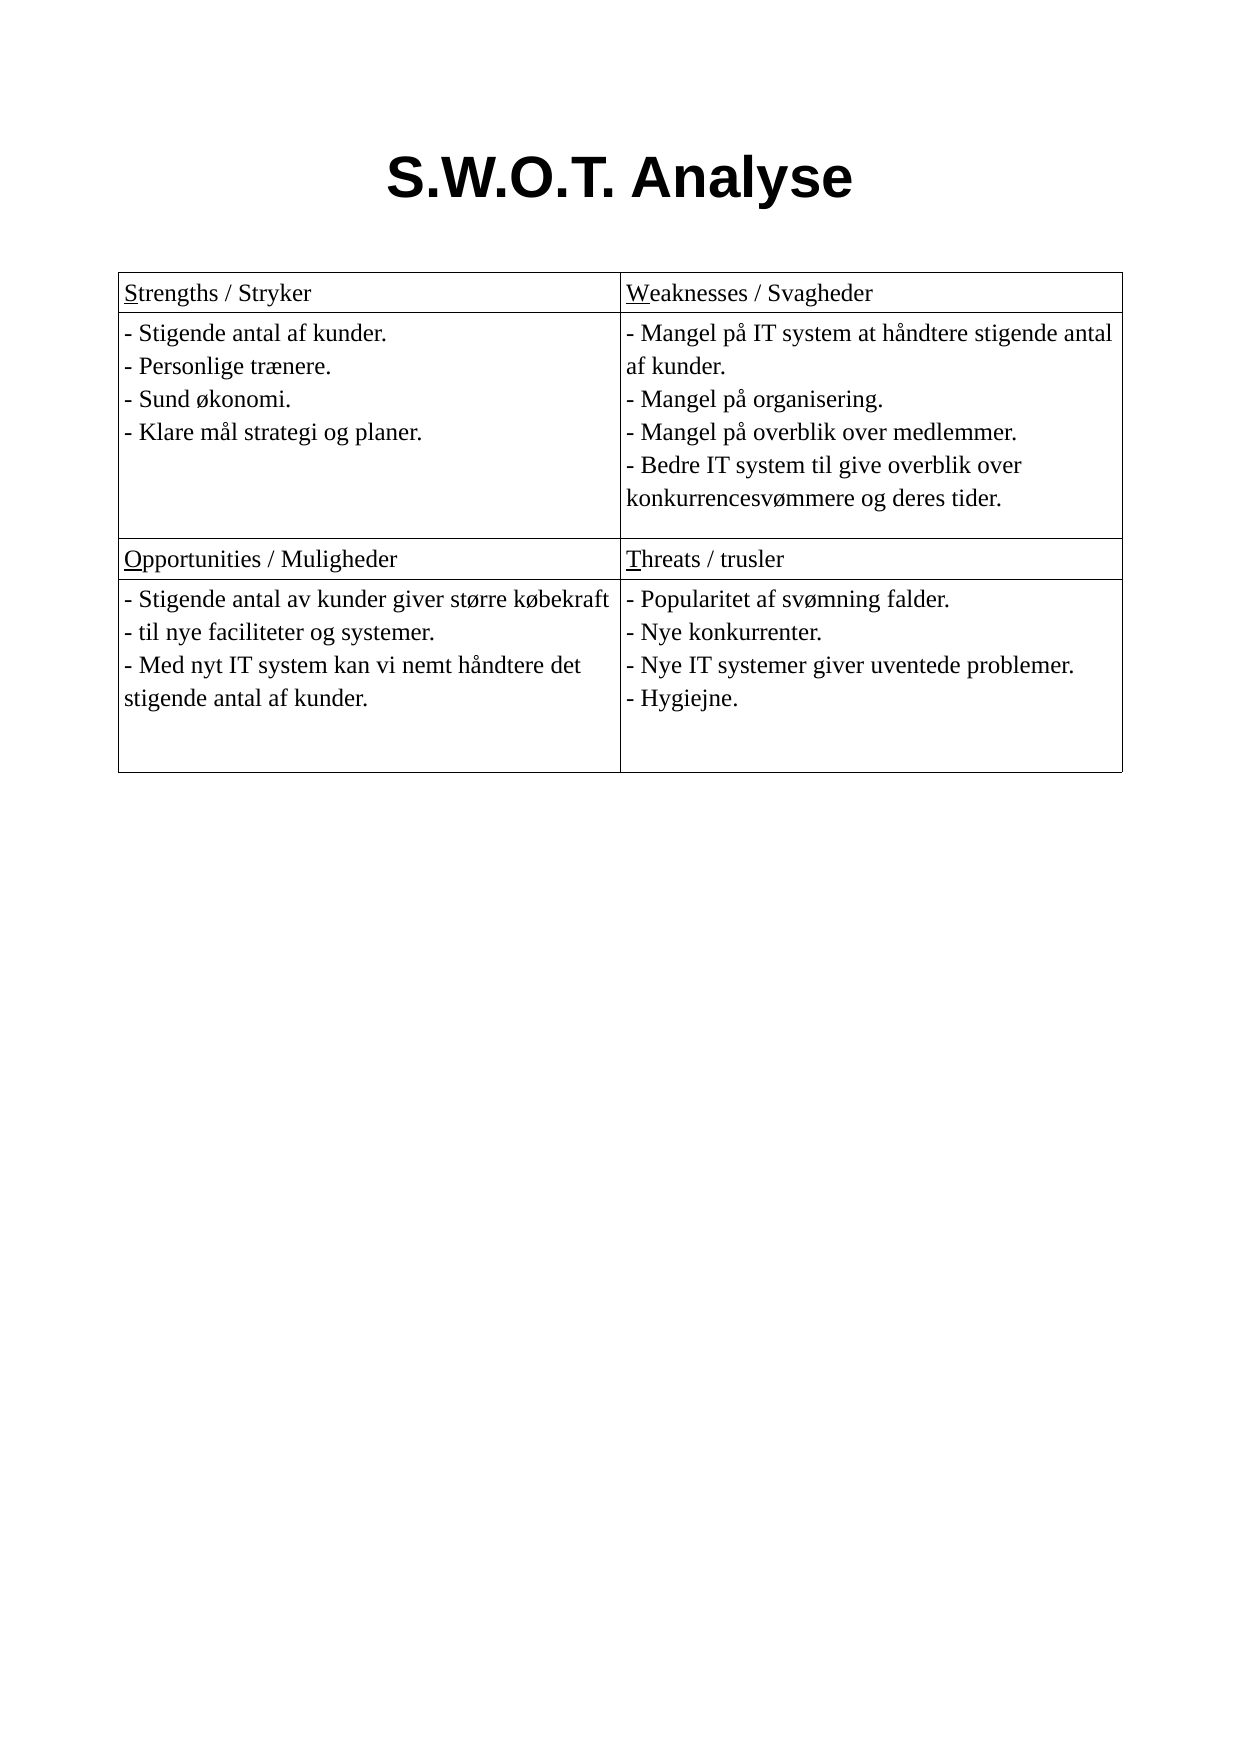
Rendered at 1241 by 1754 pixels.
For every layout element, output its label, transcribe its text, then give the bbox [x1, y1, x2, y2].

table_cell - Mangel på IT system at håndtere stigende antal af kunder. - Mangel på organisering. - Mangel på overblik over medlemmer. - Bedre IT system til give overblik over konkurrencesvømmere og deres tider. [621, 313, 1122, 538]
table_cell - Stigende antal af kunder. - Personlige trænere. - Sund økonomi. - Klare mål strategi og planer. [119, 313, 620, 538]
title S.W.O.T. Analyse [118, 143, 1122, 210]
table_cell Opportunities / Muligheder [119, 539, 620, 579]
table_cell Threats / trusler [621, 539, 1122, 579]
table_cell - Popularitet af svømning falder. - Nye konkurrenter. - Nye IT systemer giver uventede problemer. - Hygiejne. [621, 580, 1122, 772]
table_header Strengths / Stryker [119, 273, 620, 312]
table_header Weaknesses / Svagheder [621, 273, 1122, 312]
table_cell - Stigende antal av kunder giver større købekraft - til nye faciliteter og systemer. - Med nyt IT system kan vi nemt håndtere det stigende antal af kunder. [119, 580, 620, 772]
